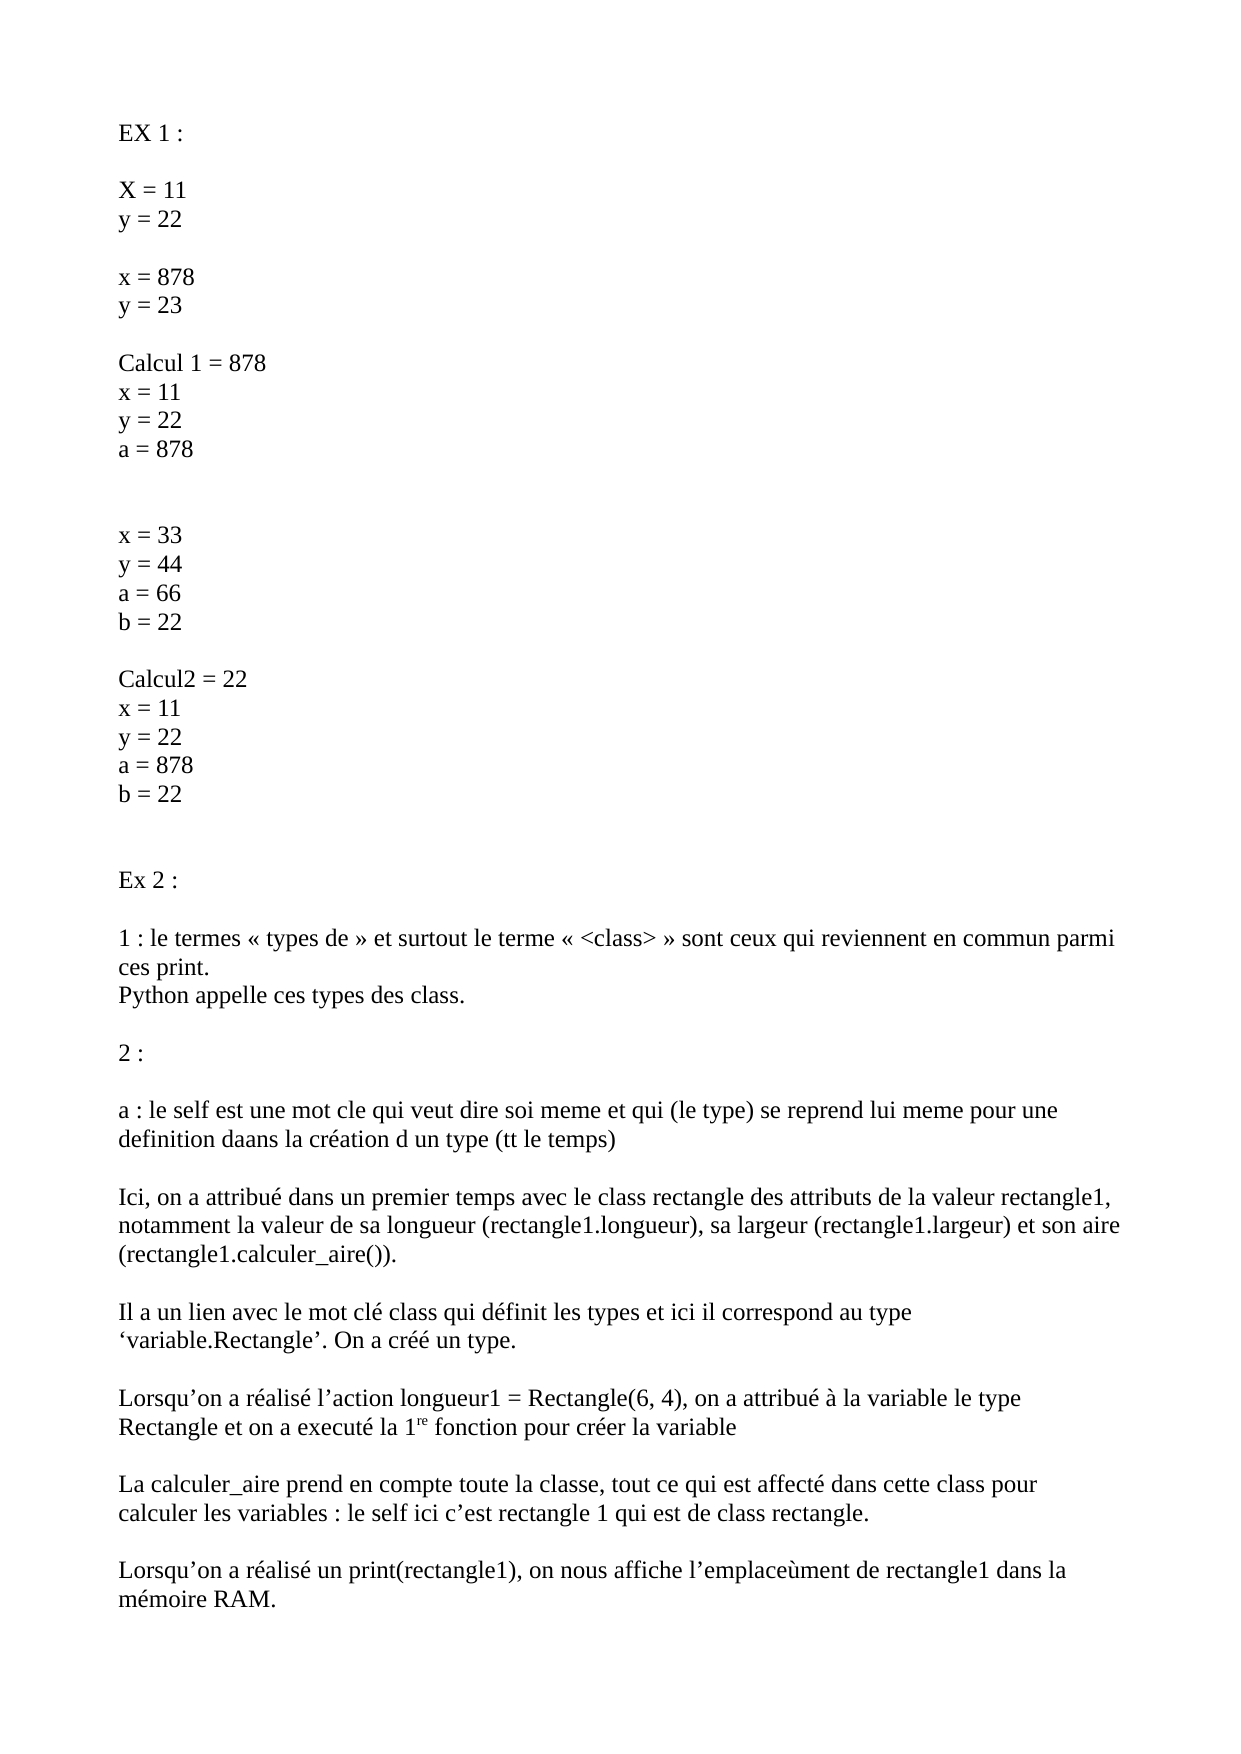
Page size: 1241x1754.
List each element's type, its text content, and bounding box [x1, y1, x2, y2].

text a = 878 [118, 751, 1122, 779]
text Il a un lien avec le mot clé class qui définit les types et ici il correspond au type ‘variable.Rectangle’. On a créé un type. [118, 1297, 1122, 1354]
text Lorsqu’on a réalisé un print(rectangle1), on nous affiche l’emplaceùment de rectangle1 dans la mémoire RAM. [118, 1556, 1122, 1613]
text y = 44 [118, 549, 1122, 578]
text a : le self est une mot cle qui veut dire soi meme et qui (le type) se reprend lui meme pour une definition daans la création d un type (tt le temps) [118, 1096, 1122, 1153]
text EX 1 : [118, 118, 1122, 147]
text Lorsqu’on a réalisé l’action longueur1 = Rectangle(6, 4), on a attribué à la variable le type Rectangle et on a executé la 1re fonction pour créer la variable [118, 1383, 1122, 1441]
text Calcul 1 = 878 [118, 348, 1122, 377]
text y = 22 [118, 406, 1122, 434]
text a = 66 [118, 578, 1122, 607]
text x = 33 [118, 521, 1122, 549]
text X = 11 [118, 176, 1122, 204]
text Ex 2 : [118, 866, 1122, 894]
text b = 22 [118, 779, 1122, 808]
text Calcul2 = 22 [118, 664, 1122, 693]
text Ici, on a attribué dans un premier temps avec le class rectangle des attributs de la valeur rectangle1, notamment la valeur de sa longueur (rectangle1.longueur), sa largeur (rectangle1.largeur) et son aire (rectangle1.calculer_aire()). [118, 1182, 1122, 1268]
text a = 878 [118, 434, 1122, 463]
text 1 : le termes « types de » et surtout le terme « <class> » sont ceux qui reviennent en commun parmi ces print. [118, 923, 1122, 981]
text y = 23 [118, 291, 1122, 319]
text y = 22 [118, 204, 1122, 233]
text La calculer_aire prend en compte toute la classe, tout ce qui est affecté dans cette class pour calculer les variables : le self ici c’est rectangle 1 qui est de class rectangle. [118, 1469, 1122, 1527]
text b = 22 [118, 607, 1122, 636]
text x = 11 [118, 693, 1122, 722]
text x = 11 [118, 377, 1122, 406]
text x = 878 [118, 262, 1122, 291]
text Python appelle ces types des class. [118, 981, 1122, 1009]
text y = 22 [118, 722, 1122, 751]
text 2 : [118, 1038, 1122, 1067]
